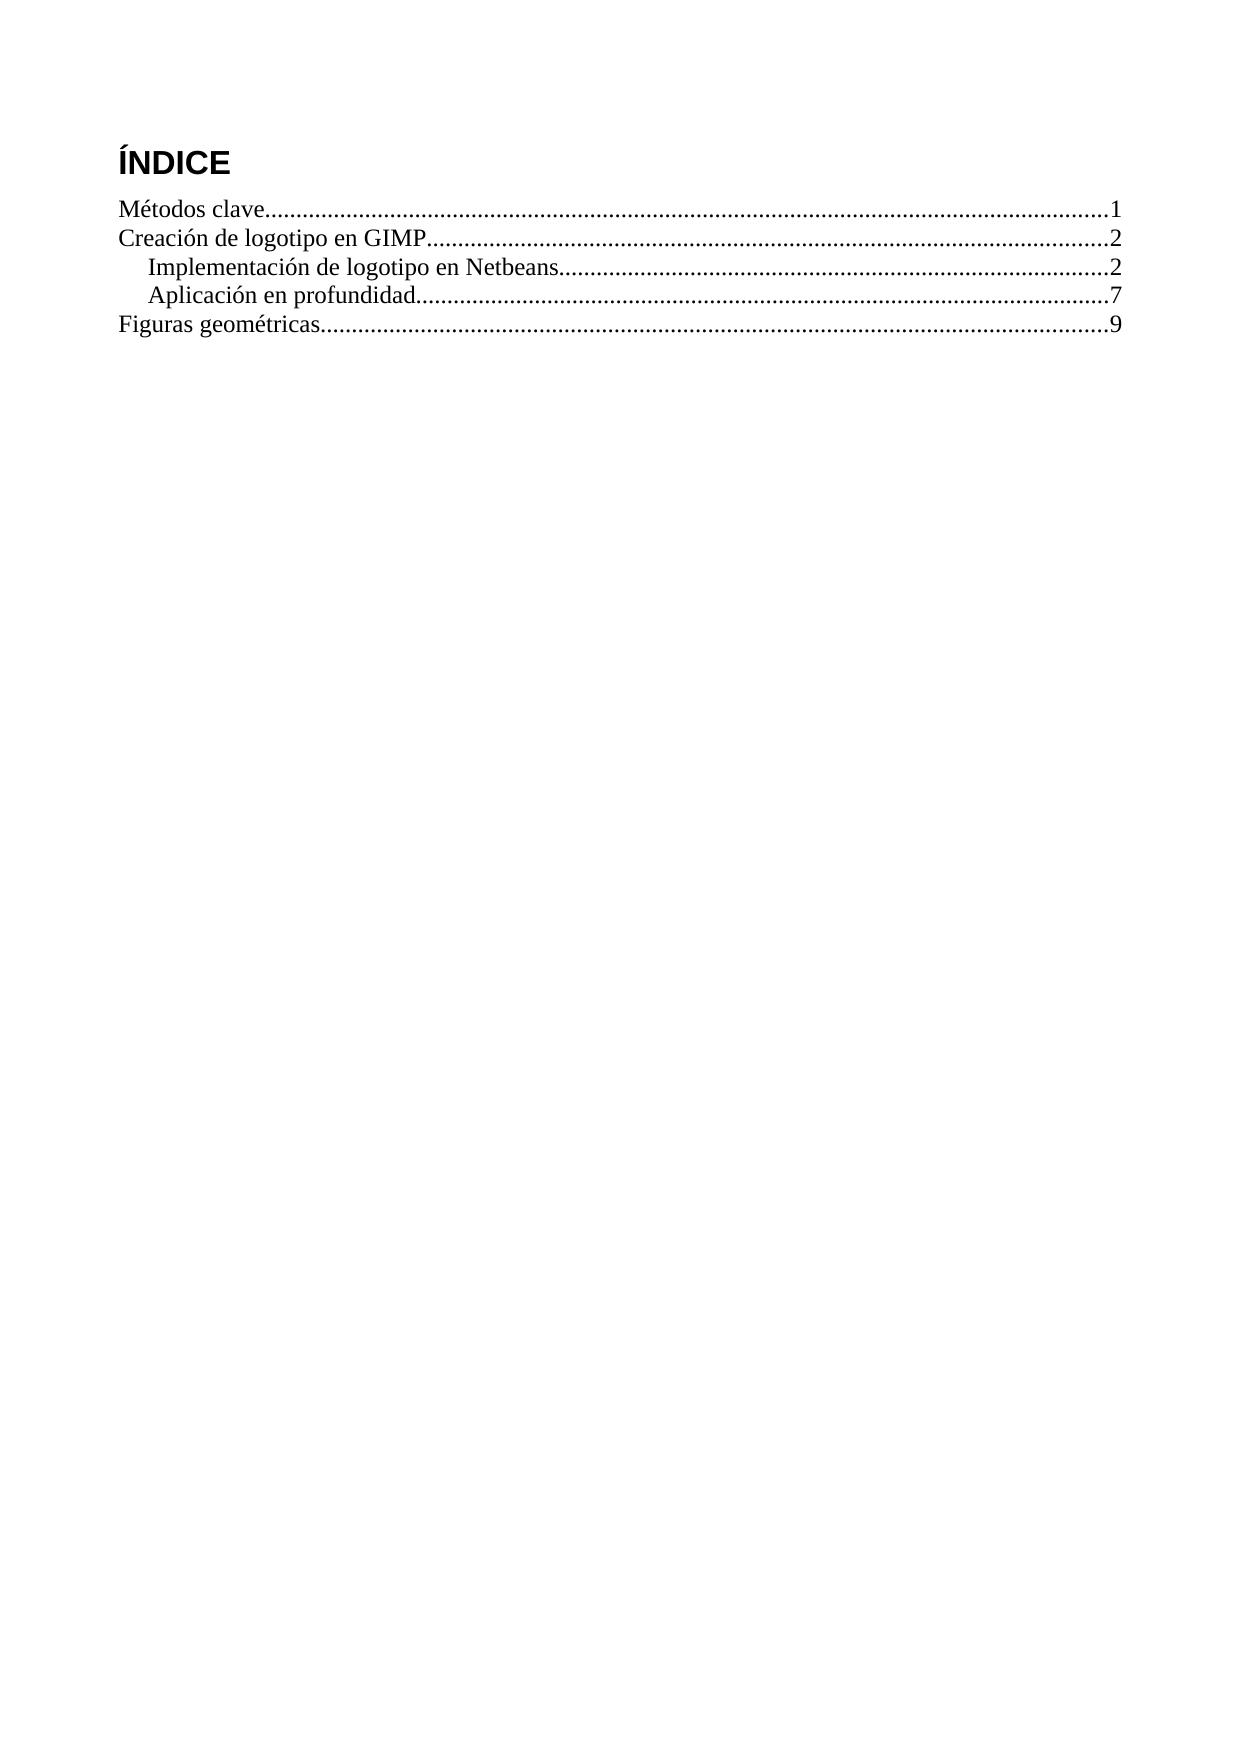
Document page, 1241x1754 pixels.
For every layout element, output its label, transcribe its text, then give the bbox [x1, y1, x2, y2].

text Aplicación en profundidad 7 [148, 280, 1122, 309]
subtitle ÍNDICE [118, 143, 1122, 182]
text Creación de logotipo en GIMP 2 [118, 223, 1122, 252]
text Métodos clave 1 [118, 194, 1122, 223]
text Figuras geométricas 9 [118, 309, 1122, 338]
text Implementación de logotipo en Netbeans 2 [148, 252, 1122, 280]
